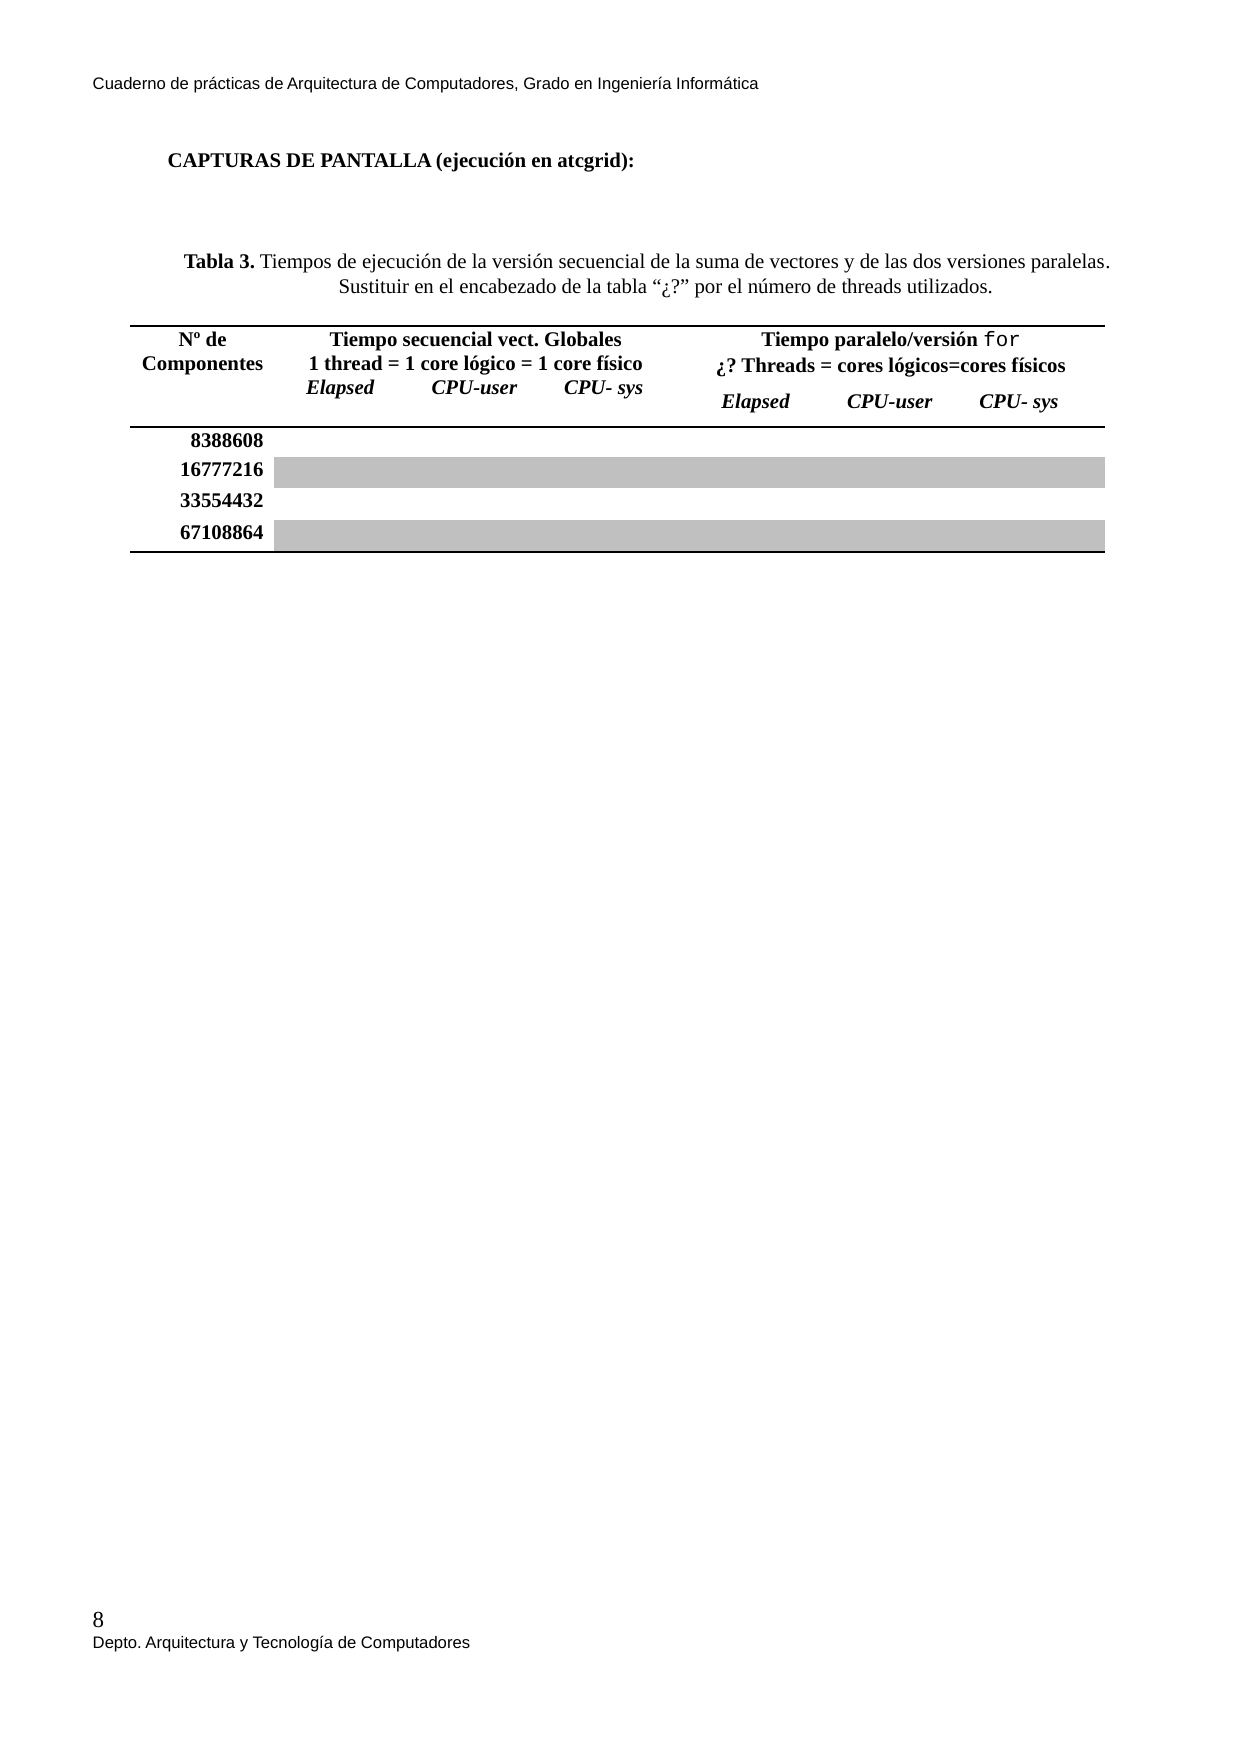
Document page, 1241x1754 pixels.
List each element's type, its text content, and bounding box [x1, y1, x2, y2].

table_cell [274, 520, 677, 551]
text CAPTURAS DE PANTALLA (ejecución en atcgrid): [167, 148, 1143, 172]
table_cell [81, 298, 1138, 773]
table_header Tiempo paralelo/versión for ¿? Threads = cores lógicos=cores físicos Elapsed CPU-user CPU- sys [677, 327, 1105, 426]
table_header Nº de Componentes [130, 327, 274, 426]
table_cell [274, 428, 677, 457]
table_cell [677, 428, 1105, 457]
table_cell 8388608 [130, 428, 274, 457]
table_header Tiempo secuencial vect. Globales 1 thread = 1 core lógico = 1 core físico Elapsed CPU-user CPU- sys [274, 327, 677, 426]
table_cell [274, 457, 677, 488]
table_cell [677, 457, 1105, 488]
table_cell 33554432 [130, 488, 274, 519]
table_cell 16777216 [130, 457, 274, 488]
table_cell [677, 520, 1105, 551]
table_header Tabla 3. Tiempos de ejecución de la versión secuencial de la suma de vectores y de las dos versiones paralelas. Sustituir en el encabezado de la tabla “¿?” por el número de threads utilizados. [81, 225, 1138, 298]
table_cell 67108864 [130, 520, 274, 551]
table_cell [677, 488, 1105, 519]
table_cell [274, 488, 677, 519]
